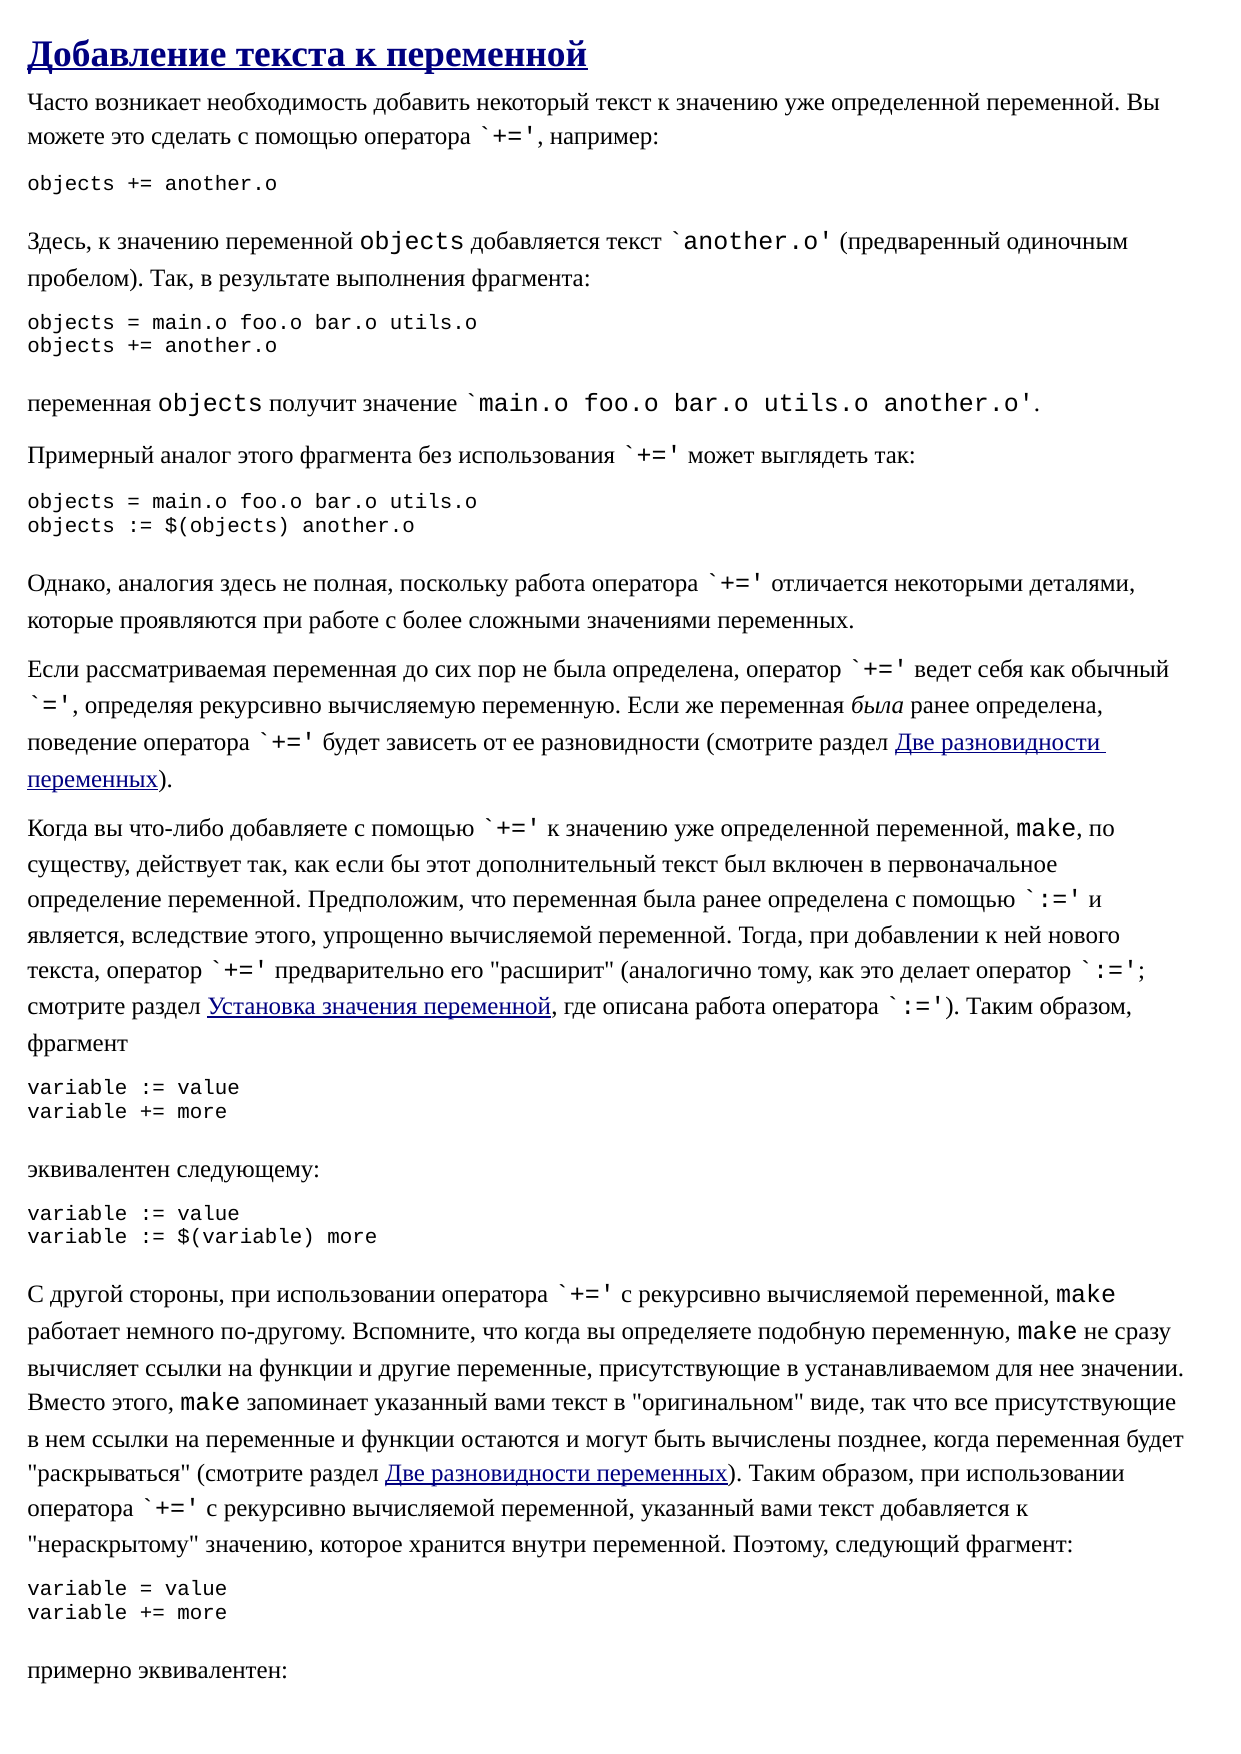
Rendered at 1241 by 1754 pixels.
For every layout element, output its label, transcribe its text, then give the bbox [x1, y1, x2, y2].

text С другой стороны, при использовании оператора `+=' с рекурсивно вычисляемой переменной, make работает немного по-другому. Вспомните, что когда вы определяете подобную переменную, make не сразу вычисляет ссылки на функции и другие переменные, присутствующие в устанавливаемом для нее значении. Вместо этого, make запоминает указанный вами текст в "оригинальном" виде, так что все присутствующие в нем ссылки на переменные и функции остаются и могут быть вычислены позднее, когда переменная будет "раскрываться" (смотрите раздел Две разновидности переменных). Таким образом, при использовании оператора `+=' с рекурсивно вычисляемой переменной, указанный вами текст добавляется к "нераскрытому" значению, которое хранится внутри переменной. Поэтому, следующий фрагмент: [27, 1279, 1185, 1558]
text переменная objects получит значение `main.o foo.o bar.o utils.o another.o'. [27, 388, 1185, 419]
text variable := $(variable) more [27, 1226, 1185, 1250]
text variable += more [27, 1602, 1185, 1626]
text Если рассматриваемая переменная до сих пор не была определена, оператор `+=' ведет себя как обычный `=', определяя рекурсивно вычисляемую переменную. Если же переменная была ранее определена, поведение оператора `+=' будет зависеть от ее разновидности (смотрите раздел Две разновидности переменных). [27, 654, 1185, 792]
text Когда вы что-либо добавляете с помощью `+=' к значению уже определенной переменной, make, по существу, действует так, как если бы этот дополнительный текст был включен в первоначальное определение переменной. Предположим, что переменная была ранее определена с помощью `:=' и является, вследствие этого, упрощенно вычисляемой переменной. Тогда, при добавлении к ней нового текста, оператор `+=' предварительно его "расширит" (аналогично тому, как это делает оператор `:='; смотрите раздел Установка значения переменной, где описана работа оператора `:='). Таким образом, фрагмент [27, 813, 1185, 1057]
text objects = main.o foo.o bar.o utils.o [27, 312, 1185, 335]
text objects += another.o [27, 335, 1185, 359]
subtitle Добавление текста к переменной [27, 31, 1185, 74]
text эквивалентен следующему: [27, 1154, 1185, 1182]
text variable := value [27, 1203, 1185, 1226]
text Здесь, к значению переменной objects добавляется текст `another.o' (предваренный одиночным пробелом). Так, в результате выполнения фрагмента: [27, 226, 1185, 291]
text примерно эквивалентен: [27, 1655, 1185, 1684]
text Однако, аналогия здесь не полная, поскольку работа оператора `+=' отличается некоторыми деталями, которые проявляются при работе с более сложными значениями переменных. [27, 568, 1185, 634]
text Часто возникает необходимость добавить некоторый текст к значению уже определенной переменной. Вы можете это сделать с помощью оператора `+=', например: [27, 87, 1185, 152]
text variable = value [27, 1578, 1185, 1602]
text variable := value [27, 1077, 1185, 1101]
text Примерный аналог этого фрагмента без использования `+=' может выглядеть так: [27, 440, 1185, 471]
text variable += more [27, 1101, 1185, 1124]
text objects := $(objects) another.o [27, 515, 1185, 539]
text objects = main.o foo.o bar.o utils.o [27, 492, 1185, 515]
text objects += another.o [27, 173, 1185, 197]
